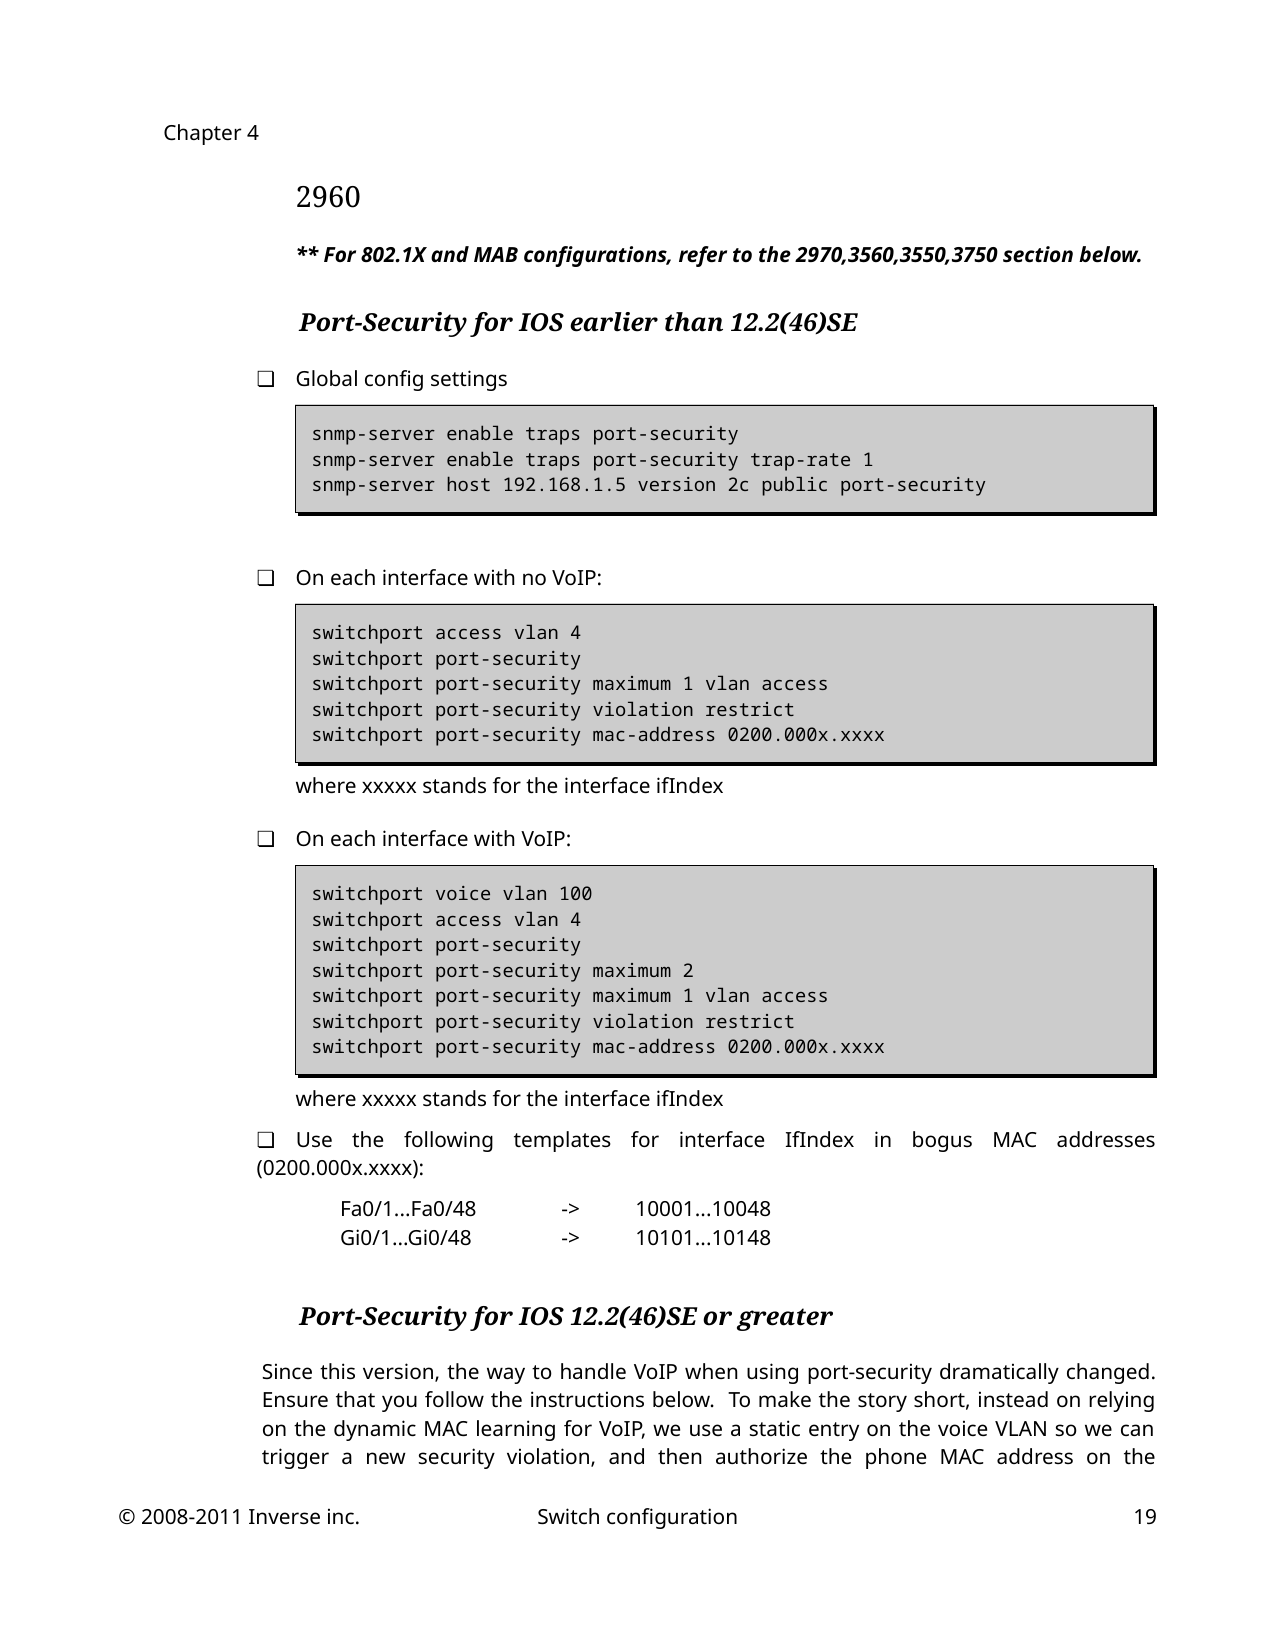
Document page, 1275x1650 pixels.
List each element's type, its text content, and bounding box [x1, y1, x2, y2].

list ❏ On each interface with no VoIP: [256, 563, 1157, 591]
text snmp-server enable traps port-security snmp-server enable traps port-security trap-rate 1 snmp-server host 192.168.1.5 version 2c public port-security [296, 406, 1153, 512]
text switchport voice vlan 100 switchport access vlan 4 switchport port-security switchport port-security maximum 2 switchport port-security maximum 1 vlan access switchport port-security violation restrict switchport port-security mac-address 0200.000x.xxxx [296, 866, 1153, 1074]
list ❏ Global config settings [256, 364, 1157, 392]
subtitle Port-Security for IOS earlier than 12.2(46)SE [262, 305, 1157, 339]
list Fa0/1...Fa0/48 -> 10001...10048 Gi0/1...Gi0/48 -> 10101...10148 [302, 1194, 1157, 1251]
subtitle Port-Security for IOS 12.2(46)SE or greater [262, 1298, 1157, 1332]
text ** For 802.1X and MAB configurations, refer to the 2970,3560,3550,3750 section below. [295, 241, 1157, 269]
list ❏ Use the following templates for interface IfIndex in bogus MAC addresses (0200.000x.xxxx): [256, 1125, 1157, 1182]
list ❏ On each interface with VoIP: [256, 824, 1157, 852]
text Since this version, the way to handle VoIP when using port-security dramatically changed. Ensure that you follow the instructions below. To make the story short, instead on relying on the dynamic MAC learning for VoIP, we use a static entry on the voice VLAN so we can trigger a new security violation, and then authorize the phone MAC address on the [262, 1357, 1157, 1471]
text where xxxxx stands for the interface ifIndex [295, 772, 1157, 800]
subtitle 2960 [295, 176, 1157, 216]
text switchport access vlan 4 switchport port-security switchport port-security maximum 1 vlan access switchport port-security violation restrict switchport port-security mac-address 0200.000x.xxxx [296, 605, 1153, 762]
text where xxxxx stands for the interface ifIndex [295, 1084, 1157, 1112]
